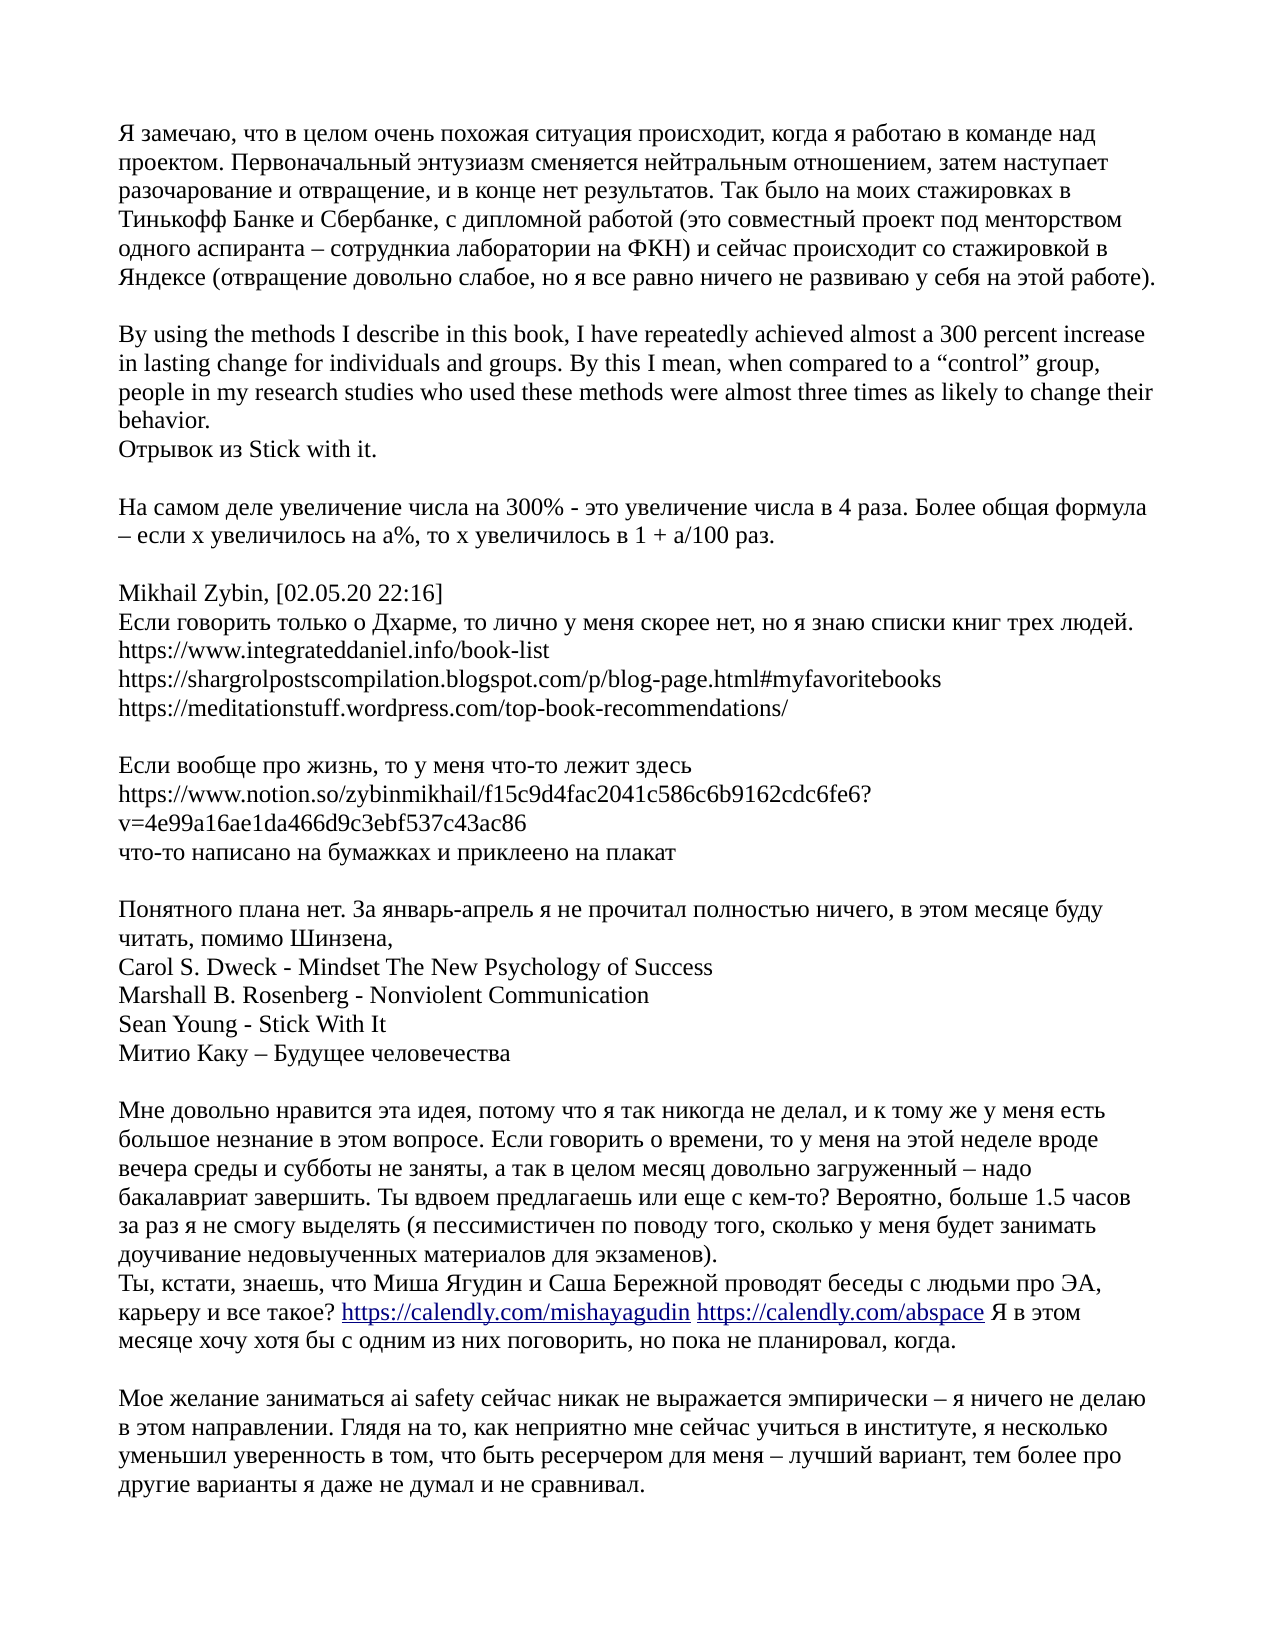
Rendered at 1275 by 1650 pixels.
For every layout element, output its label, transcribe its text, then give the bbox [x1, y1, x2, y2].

text https://www.integrateddaniel.info/book-list [118, 636, 1157, 664]
text Мне довольно нравится эта идея, потому что я так никогда не делал, и к тому же у меня есть большое незнание в этом вопросе. Если говорить о времени, то у меня на этой неделе вроде вечера среды и субботы не заняты, а так в целом месяц довольно загруженный – надо бакалавриат завершить. Ты вдвоем предлагаешь или еще с кем-то? Вероятно, больше 1.5 часов за раз я не смогу выделять (я пессимистичен по поводу того, сколько у меня будет занимать доучивание недовыученных материалов для экзаменов). [118, 1096, 1157, 1268]
text Если вообще про жизнь, то у меня что-то лежит здесь https://www.notion.so/zybinmikhail/f15c9d4fac2041c586c6b9162cdc6fe6?v=4e99a16ae1da466d9c3ebf537c43ac86 [118, 751, 1157, 837]
text На самом деле увеличение числа на 300% - это увеличение числа в 4 раза. Более общая формула – если х увеличилось на а%, то х увеличилось в 1 + а/100 раз. [118, 492, 1157, 549]
text Я замечаю, что в целом очень похожая ситуация происходит, когда я работаю в команде над проектом. Первоначальный энтузиазм сменяется нейтральным отношением, затем наступает разочарование и отвращение, и в конце нет результатов. Так было на моих стажировках в Тинькофф Банке и Сбербанке, с дипломной работой (это совместный проект под менторством одного аспиранта – сотруднкиа лаборатории на ФКН) и сейчас происходит со стажировкой в Яндексе (отвращение довольно слабое, но я все равно ничего не развиваю у себя на этой работе). [118, 118, 1157, 291]
text Если говорить только о Дхарме, то лично у меня скорее нет, но я знаю списки книг трех людей. [118, 607, 1157, 636]
text что-то написано на бумажках и приклеено на плакат [118, 837, 1157, 866]
text Отрывок из Stick with it. [118, 434, 1157, 463]
text Carol S. Dweck - Mindset The New Psychology of Success [118, 952, 1157, 981]
text Mikhail Zybin, [02.05.20 22:16] [118, 578, 1157, 607]
text Понятного плана нет. За январь-апрель я не прочитал полностью ничего, в этом месяце буду читать, помимо Шинзена, [118, 894, 1157, 952]
text By using the methods I describe in this book, I have repeatedly achieved almost a 300 percent increase in lasting change for individuals and groups. By this I mean, when compared to a “control” group, people in my research studies who used these methods were almost three times as likely to change their behavior. [118, 319, 1157, 434]
text https://shargrolpostscompilation.blogspot.com/p/blog-page.html#myfavoritebooks [118, 664, 1157, 693]
text Ты, кстати, знаешь, что Миша Ягудин и Саша Бережной проводят беседы с людьми про ЭА, карьеру и все такое? https://calendly.com/mishayagudin https://calendly.com/abspace Я в этом месяце хочу хотя бы с одним из них поговорить, но пока не планировал, когда. [118, 1268, 1157, 1354]
text https://meditationstuff.wordpress.com/top-book-recommendations/ [118, 693, 1157, 722]
text Marshall B. Rosenberg - Nonviolent Communication [118, 981, 1157, 1009]
text Митио Каку – Будущее человечества [118, 1038, 1157, 1067]
text Sean Young - Stick With It [118, 1009, 1157, 1038]
text Мое желание заниматься ai safety сейчас никак не выражается эмпирически – я ничего не делаю в этом направлении. Глядя на то, как неприятно мне сейчас учиться в институте, я несколько уменьшил уверенность в том, что быть ресерчером для меня – лучший вариант, тем более про другие варианты я даже не думал и не сравнивал. [118, 1383, 1157, 1498]
